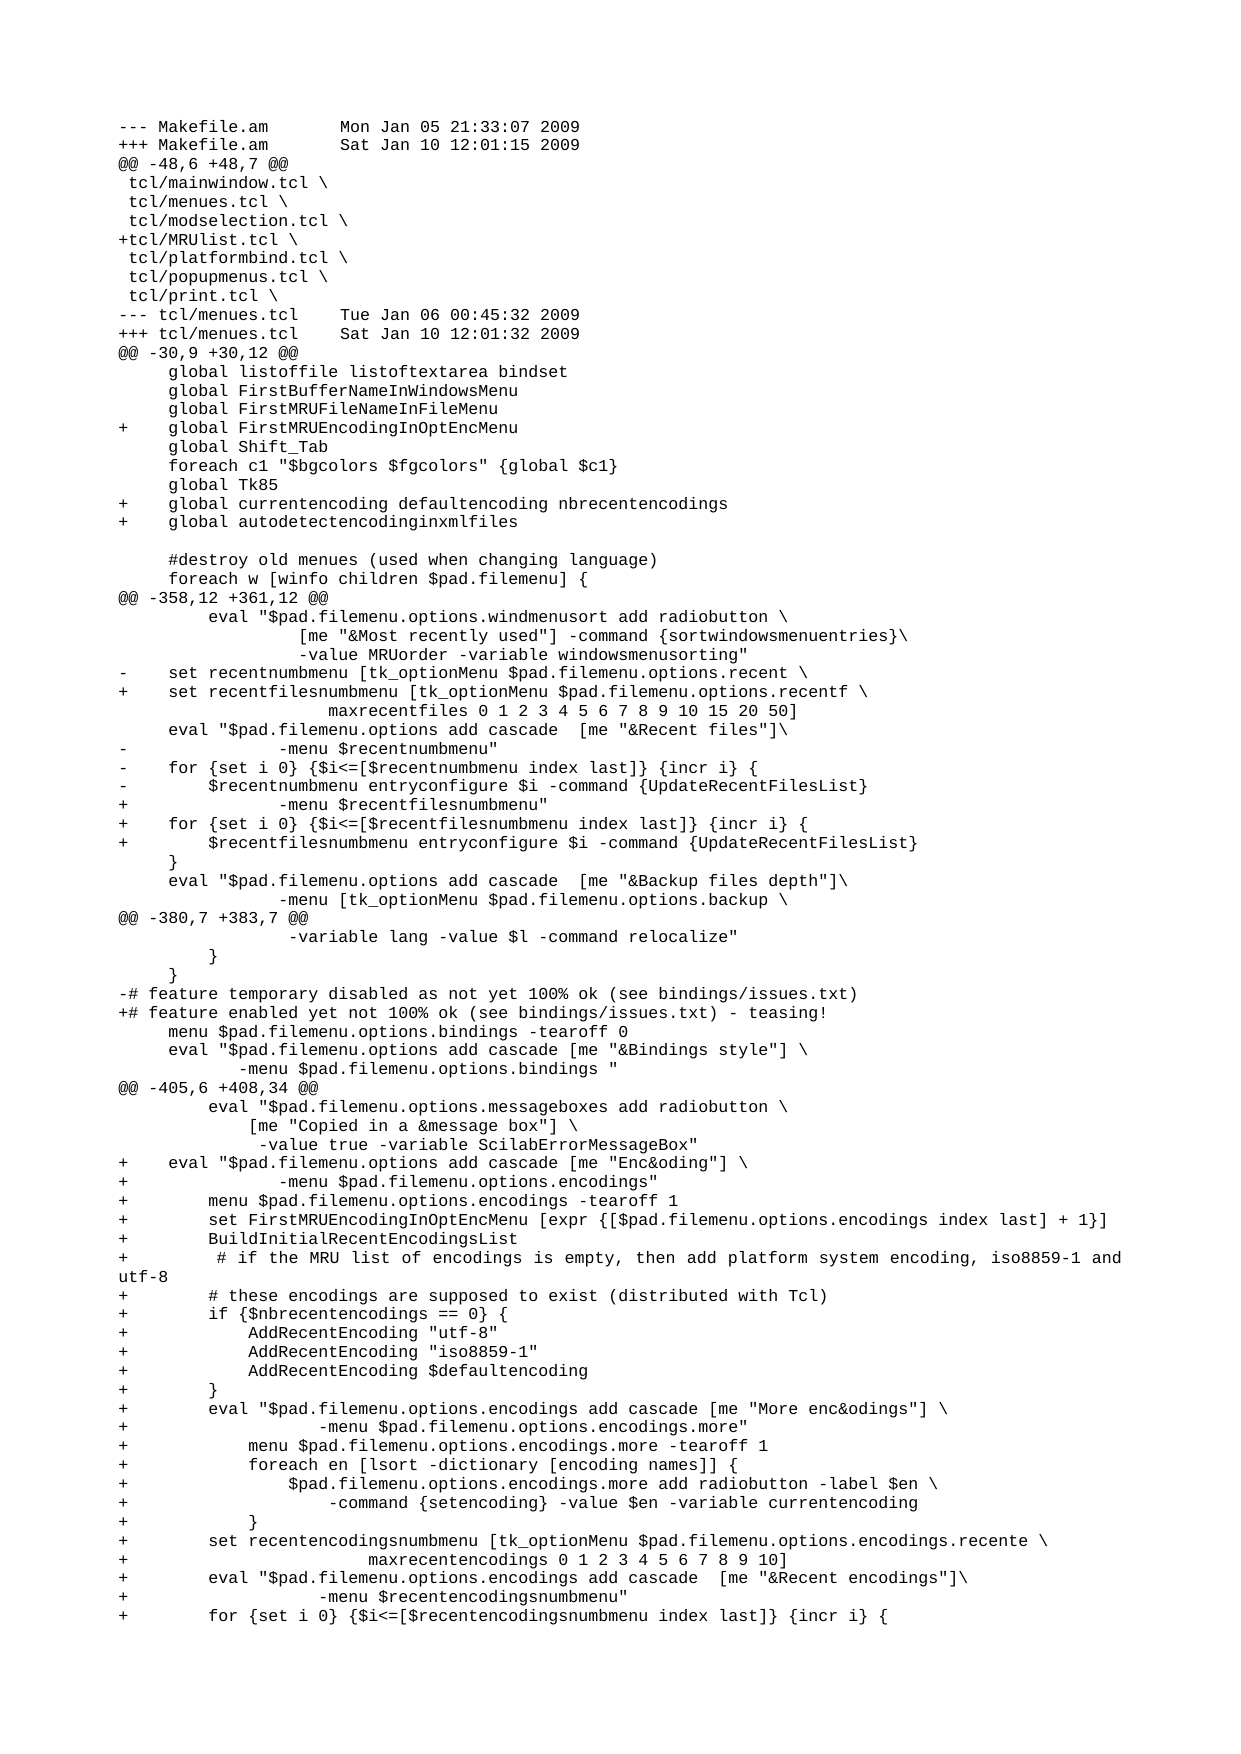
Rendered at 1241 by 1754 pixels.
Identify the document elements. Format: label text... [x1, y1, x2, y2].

text tcl/popupmenus.tcl \ [118, 269, 1122, 288]
text @@ -380,7 +383,7 @@ [118, 910, 1122, 929]
text tcl/mainwindow.tcl \ [118, 175, 1122, 193]
text eval "$pad.filemenu.options add cascade [me "&Bindings style"] \ [118, 1042, 1122, 1061]
text tcl/print.tcl \ [118, 288, 1122, 307]
text } [118, 853, 1122, 872]
text + $recentfilesnumbmenu entryconfigure $i -command {UpdateRecentFilesList} [118, 834, 1122, 853]
text + set FirstMRUEncodingInOptEncMenu [expr {[$pad.filemenu.options.encodings index last] + 1}] [118, 1212, 1122, 1231]
text + AddRecentEncoding "iso8859-1" [118, 1344, 1122, 1362]
text + if {$nbrecentencodings == 0} { [118, 1306, 1122, 1325]
text + eval "$pad.filemenu.options.encodings add cascade [me "More enc&odings"] \ [118, 1400, 1122, 1419]
text +++ Makefile.am Sat Jan 10 12:01:15 2009 [118, 137, 1122, 156]
text --- tcl/menues.tcl Tue Jan 06 00:45:32 2009 [118, 307, 1122, 326]
text + } [118, 1381, 1122, 1400]
text + for {set i 0} {$i<=[$recentfilesnumbmenu index last]} {incr i} { [118, 816, 1122, 834]
text + maxrecentencodings 0 1 2 3 4 5 6 7 8 9 10] [118, 1551, 1122, 1570]
text -value true -variable ScilabErrorMessageBox" [118, 1136, 1122, 1155]
text +++ tcl/menues.tcl Sat Jan 10 12:01:32 2009 [118, 326, 1122, 344]
text global Tk85 [118, 476, 1122, 495]
text --- Makefile.am Mon Jan 05 21:33:07 2009 [118, 118, 1122, 137]
text + menu $pad.filemenu.options.encodings -tearoff 1 [118, 1193, 1122, 1212]
text + eval "$pad.filemenu.options add cascade [me "Enc&oding"] \ [118, 1155, 1122, 1174]
text + global FirstMRUEncodingInOptEncMenu [118, 420, 1122, 439]
text -menu [tk_optionMenu $pad.filemenu.options.backup \ [118, 891, 1122, 910]
text } [118, 948, 1122, 967]
text + -menu $pad.filemenu.options.encodings.more" [118, 1419, 1122, 1438]
text + $pad.filemenu.options.encodings.more add radiobutton -label $en \ [118, 1476, 1122, 1494]
text + # if the MRU list of encodings is empty, then add platform system encoding, iso8859-1 and utf-8 [118, 1249, 1122, 1287]
text @@ -48,6 +48,7 @@ [118, 156, 1122, 175]
text + foreach en [lsort -dictionary [encoding names]] { [118, 1457, 1122, 1476]
text + menu $pad.filemenu.options.encodings.more -tearoff 1 [118, 1438, 1122, 1457]
text +# feature enabled yet not 100% ok (see bindings/issues.txt) - teasing! [118, 1004, 1122, 1023]
text foreach c1 "$bgcolors $fgcolors" {global $c1} [118, 457, 1122, 476]
text + set recentfilesnumbmenu [tk_optionMenu $pad.filemenu.options.recentf \ [118, 684, 1122, 703]
text + # these encodings are supposed to exist (distributed with Tcl) [118, 1287, 1122, 1306]
text tcl/modselection.tcl \ [118, 212, 1122, 231]
text [me "Copied in a &message box"] \ [118, 1117, 1122, 1136]
text global FirstMRUFileNameInFileMenu [118, 401, 1122, 420]
text -# feature temporary disabled as not yet 100% ok (see bindings/issues.txt) [118, 985, 1122, 1004]
text eval "$pad.filemenu.options add cascade [me "&Backup files depth"]\ [118, 872, 1122, 891]
text + for {set i 0} {$i<=[$recentencodingsnumbmenu index last]} {incr i} { [118, 1608, 1122, 1626]
text +tcl/MRUlist.tcl \ [118, 231, 1122, 250]
text foreach w [winfo children $pad.filemenu] { [118, 571, 1122, 589]
text + -command {setencoding} -value $en -variable currentencoding [118, 1494, 1122, 1513]
text global Shift_Tab [118, 439, 1122, 457]
text maxrecentfiles 0 1 2 3 4 5 6 7 8 9 10 15 20 50] [118, 703, 1122, 721]
text + global autodetectencodinginxmlfiles [118, 514, 1122, 533]
text + AddRecentEncoding "utf-8" [118, 1325, 1122, 1344]
text + set recentencodingsnumbmenu [tk_optionMenu $pad.filemenu.options.encodings.recente \ [118, 1532, 1122, 1551]
text tcl/menues.tcl \ [118, 193, 1122, 212]
text menu $pad.filemenu.options.bindings -tearoff 0 [118, 1023, 1122, 1042]
text + BuildInitialRecentEncodingsList [118, 1231, 1122, 1249]
text - set recentnumbmenu [tk_optionMenu $pad.filemenu.options.recent \ [118, 665, 1122, 684]
text @@ -30,9 +30,12 @@ [118, 344, 1122, 363]
text - -menu $recentnumbmenu" [118, 740, 1122, 759]
text - $recentnumbmenu entryconfigure $i -command {UpdateRecentFilesList} [118, 778, 1122, 797]
text + } [118, 1513, 1122, 1532]
text + -menu $recentfilesnumbmenu" [118, 797, 1122, 816]
text + global currentencoding defaultencoding nbrecentencodings [118, 495, 1122, 514]
text @@ -405,6 +408,34 @@ [118, 1080, 1122, 1098]
text + -menu $pad.filemenu.options.encodings" [118, 1174, 1122, 1193]
text #destroy old menues (used when changing language) [118, 552, 1122, 571]
text + -menu $recentencodingsnumbmenu" [118, 1589, 1122, 1608]
text -menu $pad.filemenu.options.bindings " [118, 1061, 1122, 1080]
text global listoffile listoftextarea bindset [118, 363, 1122, 382]
text -variable lang -value $l -command relocalize" [118, 929, 1122, 948]
text -value MRUorder -variable windowsmenusorting" [118, 646, 1122, 665]
text global FirstBufferNameInWindowsMenu [118, 382, 1122, 401]
text @@ -358,12 +361,12 @@ [118, 589, 1122, 608]
text tcl/platformbind.tcl \ [118, 250, 1122, 269]
text + eval "$pad.filemenu.options.encodings add cascade [me "&Recent encodings"]\ [118, 1570, 1122, 1589]
text [me "&Most recently used"] -command {sortwindowsmenuentries}\ [118, 627, 1122, 646]
text eval "$pad.filemenu.options add cascade [me "&Recent files"]\ [118, 721, 1122, 740]
text - for {set i 0} {$i<=[$recentnumbmenu index last]} {incr i} { [118, 759, 1122, 778]
text + AddRecentEncoding $defaultencoding [118, 1362, 1122, 1381]
text eval "$pad.filemenu.options.messageboxes add radiobutton \ [118, 1098, 1122, 1117]
text } [118, 967, 1122, 985]
text eval "$pad.filemenu.options.windmenusort add radiobutton \ [118, 608, 1122, 627]
